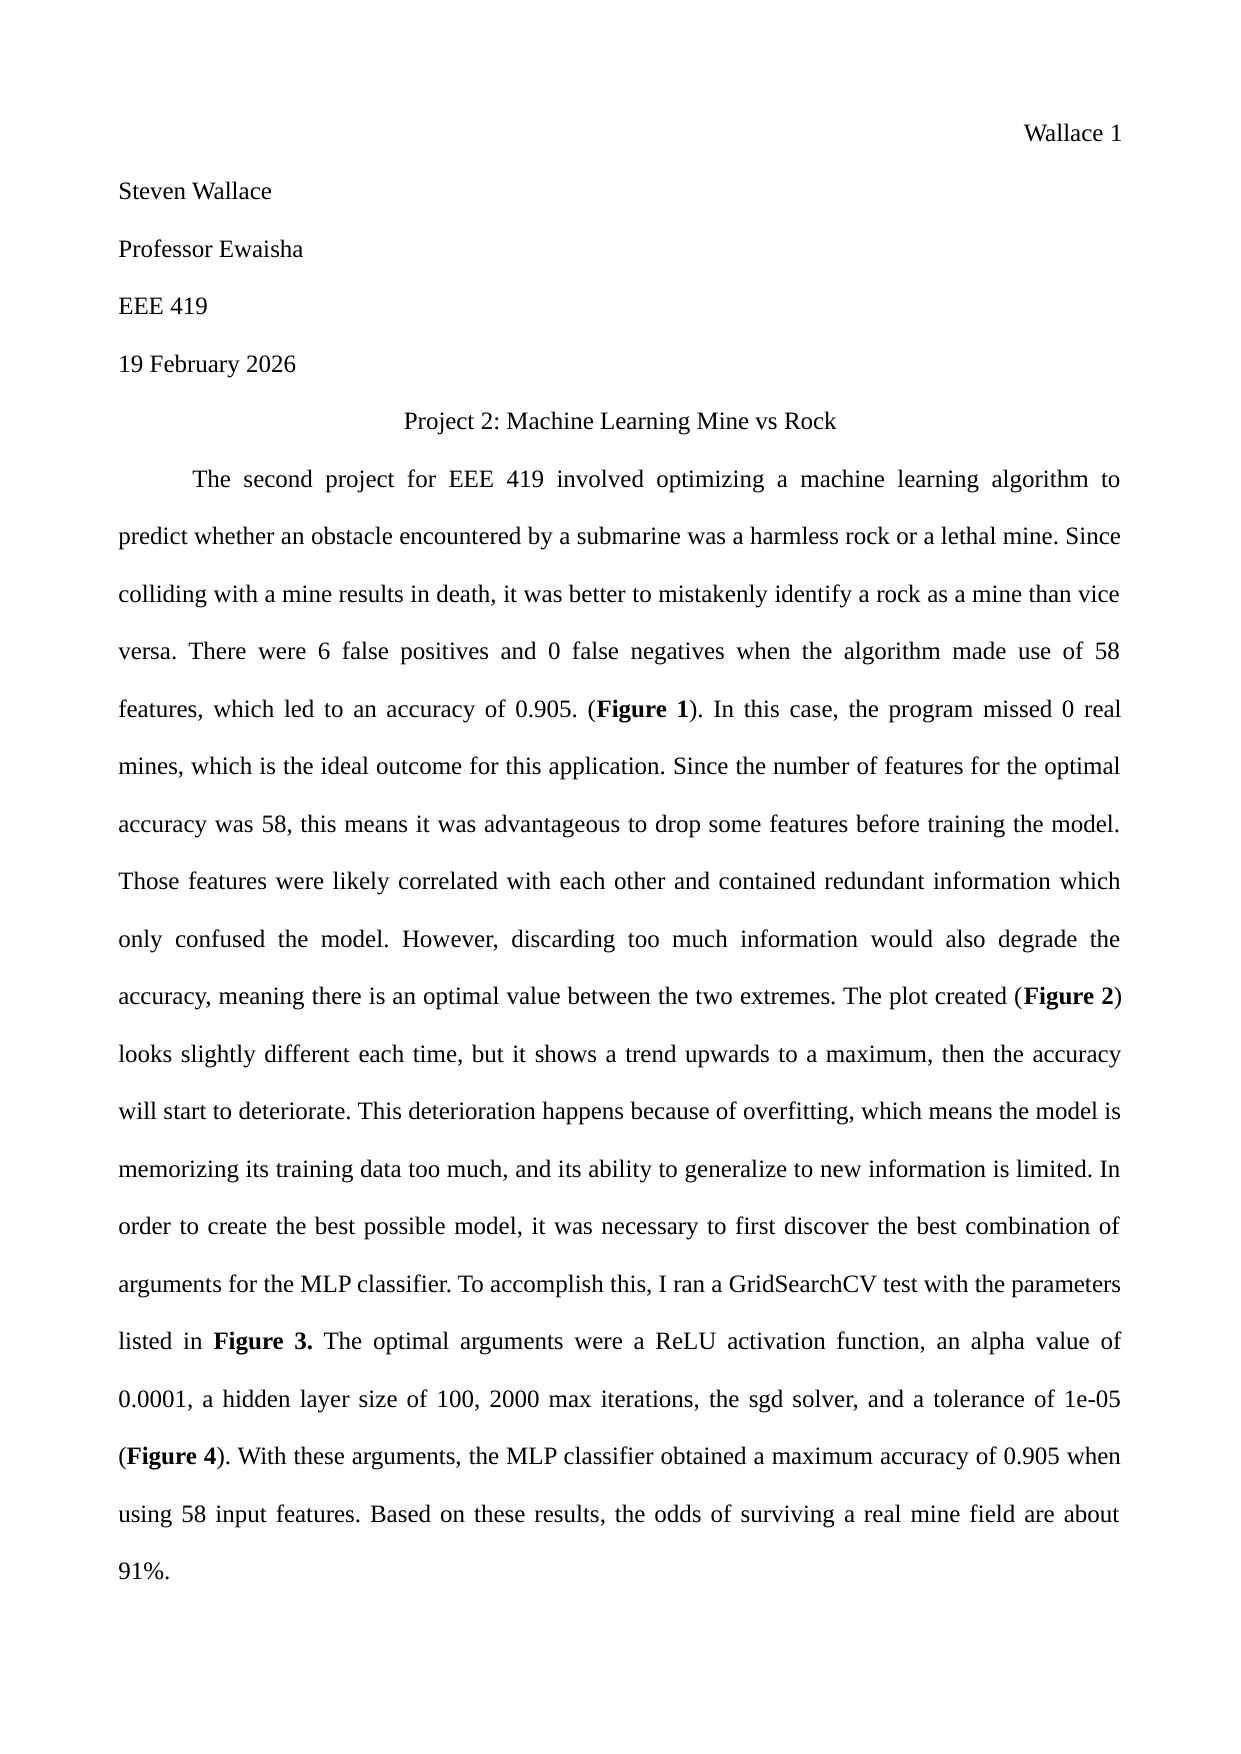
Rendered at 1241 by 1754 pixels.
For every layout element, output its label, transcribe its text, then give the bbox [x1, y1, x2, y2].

text 19 February 2026 [118, 349, 1122, 378]
text The second project for EEE 419 involved optimizing a machine learning algorithm to predict whether an obstacle encountered by a submarine was a harmless rock or a lethal mine. Since colliding with a mine results in death, it was better to mistakenly identify a rock as a mine than vice versa. There were 6 false positives and 0 false negatives when the algorithm made use of 58 features, which led to an accuracy of 0.905. (Figure 1). In this case, the program missed 0 real mines, which is the ideal outcome for this application. Since the number of features for the optimal accuracy was 58, this means it was advantageous to drop some features before training the model. Those features were likely correlated with each other and contained redundant information which only confused the model. However, discarding too much information would also degrade the accuracy, meaning there is an optimal value between the two extremes. The plot created (Figure 2) looks slightly different each time, but it shows a trend upwards to a maximum, then the accuracy will start to deteriorate. This deterioration happens because of overfitting, which means the model is memorizing its training data too much, and its ability to generalize to new information is limited. In order to create the best possible model, it was necessary to first discover the best combination of arguments for the MLP classifier. To accomplish this, I ran a GridSearchCV test with the parameters listed in Figure 3. The optimal arguments were a ReLU activation function, an alpha value of 0.0001, a hidden layer size of 100, 2000 max iterations, the sgd solver, and a tolerance of 1e-05 (Figure 4). With these arguments, the MLP classifier obtained a maximum accuracy of 0.905 when using 58 input features. Based on these results, the odds of surviving a real mine field are about 91%. [118, 464, 1122, 1585]
text Steven Wallace [118, 176, 1122, 205]
text Professor Ewaisha [118, 234, 1122, 263]
text Project 2: Machine Learning Mine vs Rock [118, 406, 1122, 435]
text EEE 419 [118, 291, 1122, 320]
